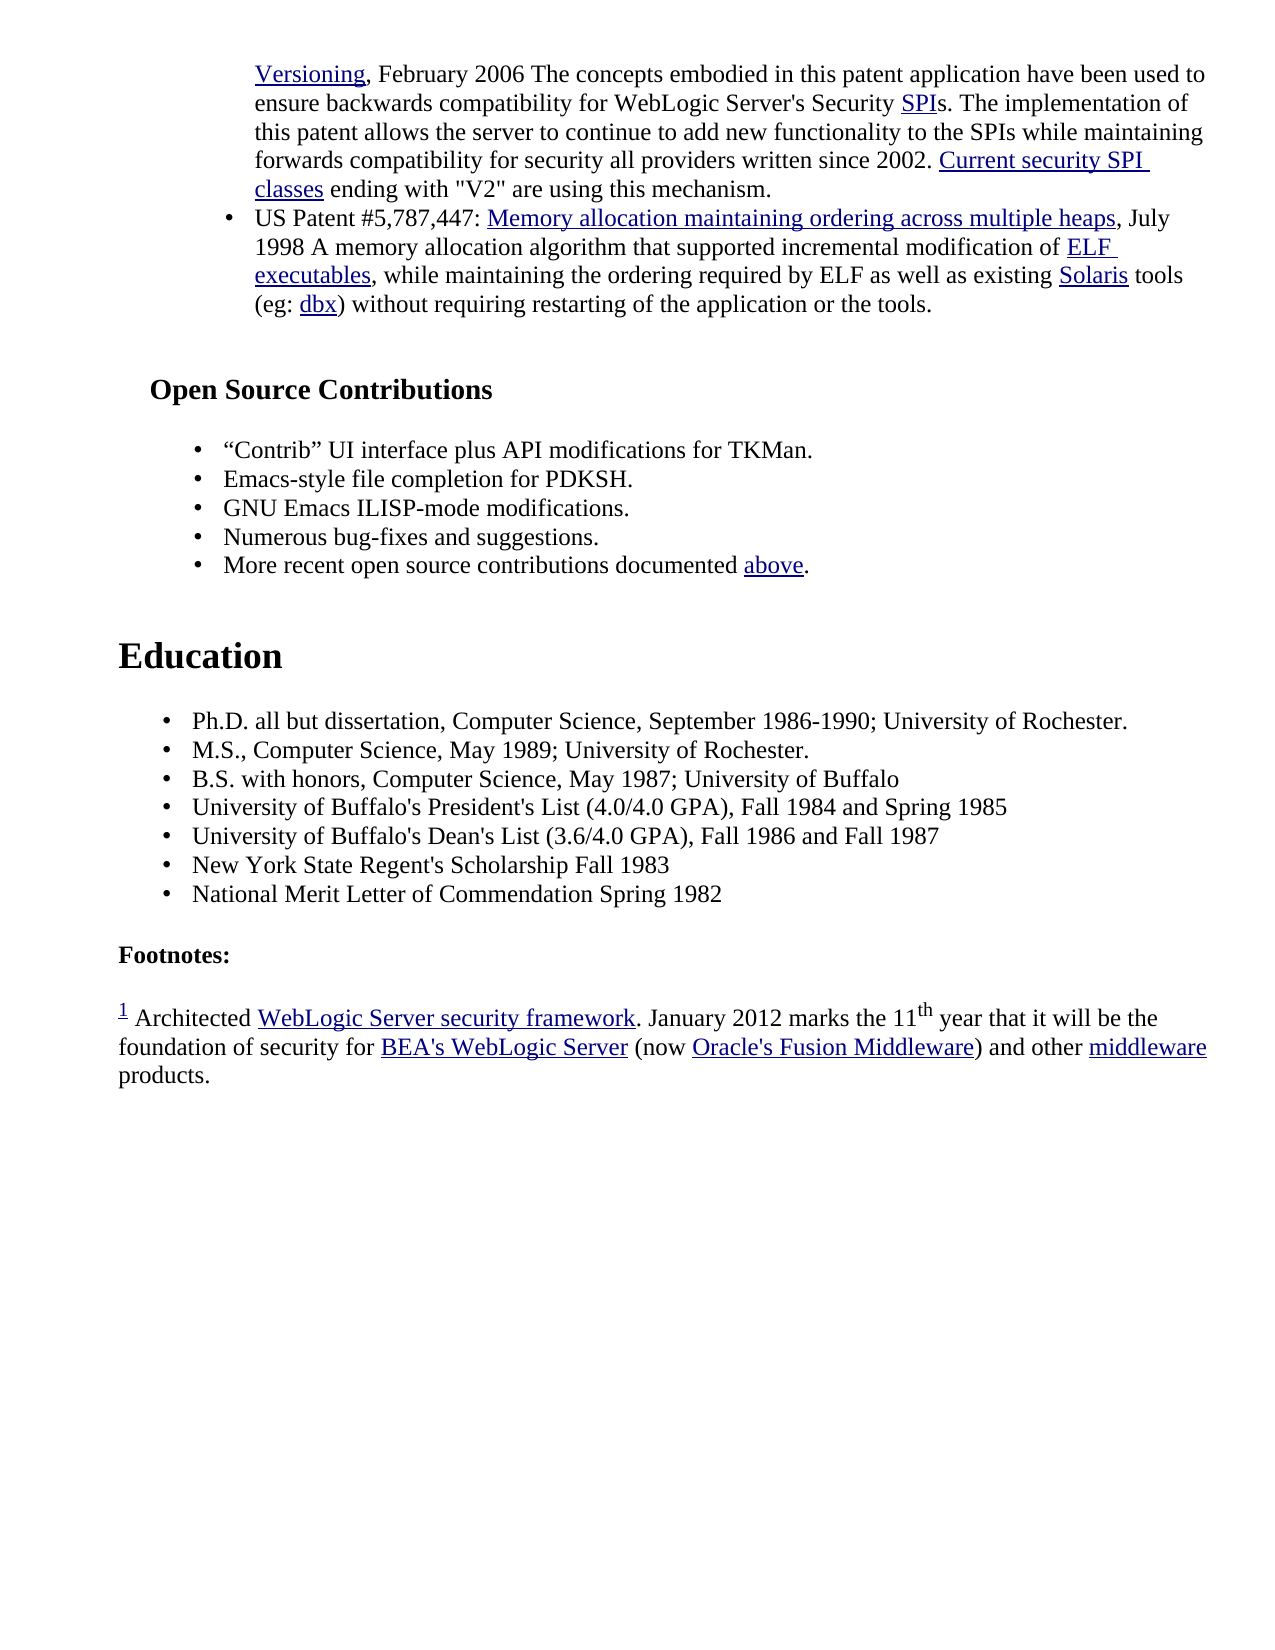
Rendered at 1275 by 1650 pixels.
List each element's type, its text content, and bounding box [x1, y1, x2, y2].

list Numerous bug-fixes and suggestions. [193, 522, 1216, 550]
list US Patent #5,787,447: Memory allocation maintaining ordering across multiple heaps, July 1998 A memory allocation algorithm that supported incremental modification of ELF executables, while maintaining the ordering required by ELF as well as existing Solaris tools (eg: dbx) without requiring restarting of the application or the tools. [225, 203, 1216, 318]
list New York State Regent's Scholarship Fall 1983 [162, 850, 1216, 879]
list M.S., Computer Science, May 1989; University of Rochester. [162, 735, 1216, 764]
list Versioning, February 2006 The concepts embodied in this patent application have been used to ensure backwards compatibility for WebLogic Server's Security SPIs. The implementation of this patent allows the server to continue to add new functionality to the SPIs while maintaining forwards compatibility for security all providers written since 2002. Current security SPI classes ending with "V2" are using this mechanism. [225, 59, 1216, 203]
subtitle Open Source Contributions [149, 372, 1216, 406]
list National Merit Letter of Commendation Spring 1982 [162, 879, 1216, 907]
subtitle Education [118, 633, 1216, 677]
list University of Buffalo's President's List (4.0/4.0 GPA), Fall 1984 and Spring 1985 [162, 792, 1216, 821]
list “Contrib” UI interface plus API modifications for TKMan. [193, 435, 1216, 464]
list Emacs-style file completion for PDKSH. [193, 464, 1216, 493]
list B.S. with honors, Computer Science, May 1987; University of Buffalo [162, 764, 1216, 792]
list GNU Emacs ILISP-mode modifications. [193, 493, 1216, 522]
list University of Buffalo's Dean's List (3.6/4.0 GPA), Fall 1986 and Fall 1987 [162, 821, 1216, 850]
list More recent open source contributions documented above. [193, 550, 1216, 579]
list Ph.D. all but dissertation, Computer Science, September 1986-1990; University of Rochester. [162, 706, 1216, 735]
subtitle Footnotes: [118, 940, 1216, 969]
text 1 Architected WebLogic Server security framework. January 2012 marks the 11th year that it will be the foundation of security for BEA's WebLogic Server (now Oracle's Fusion Middleware) and other middleware products. [118, 998, 1216, 1089]
